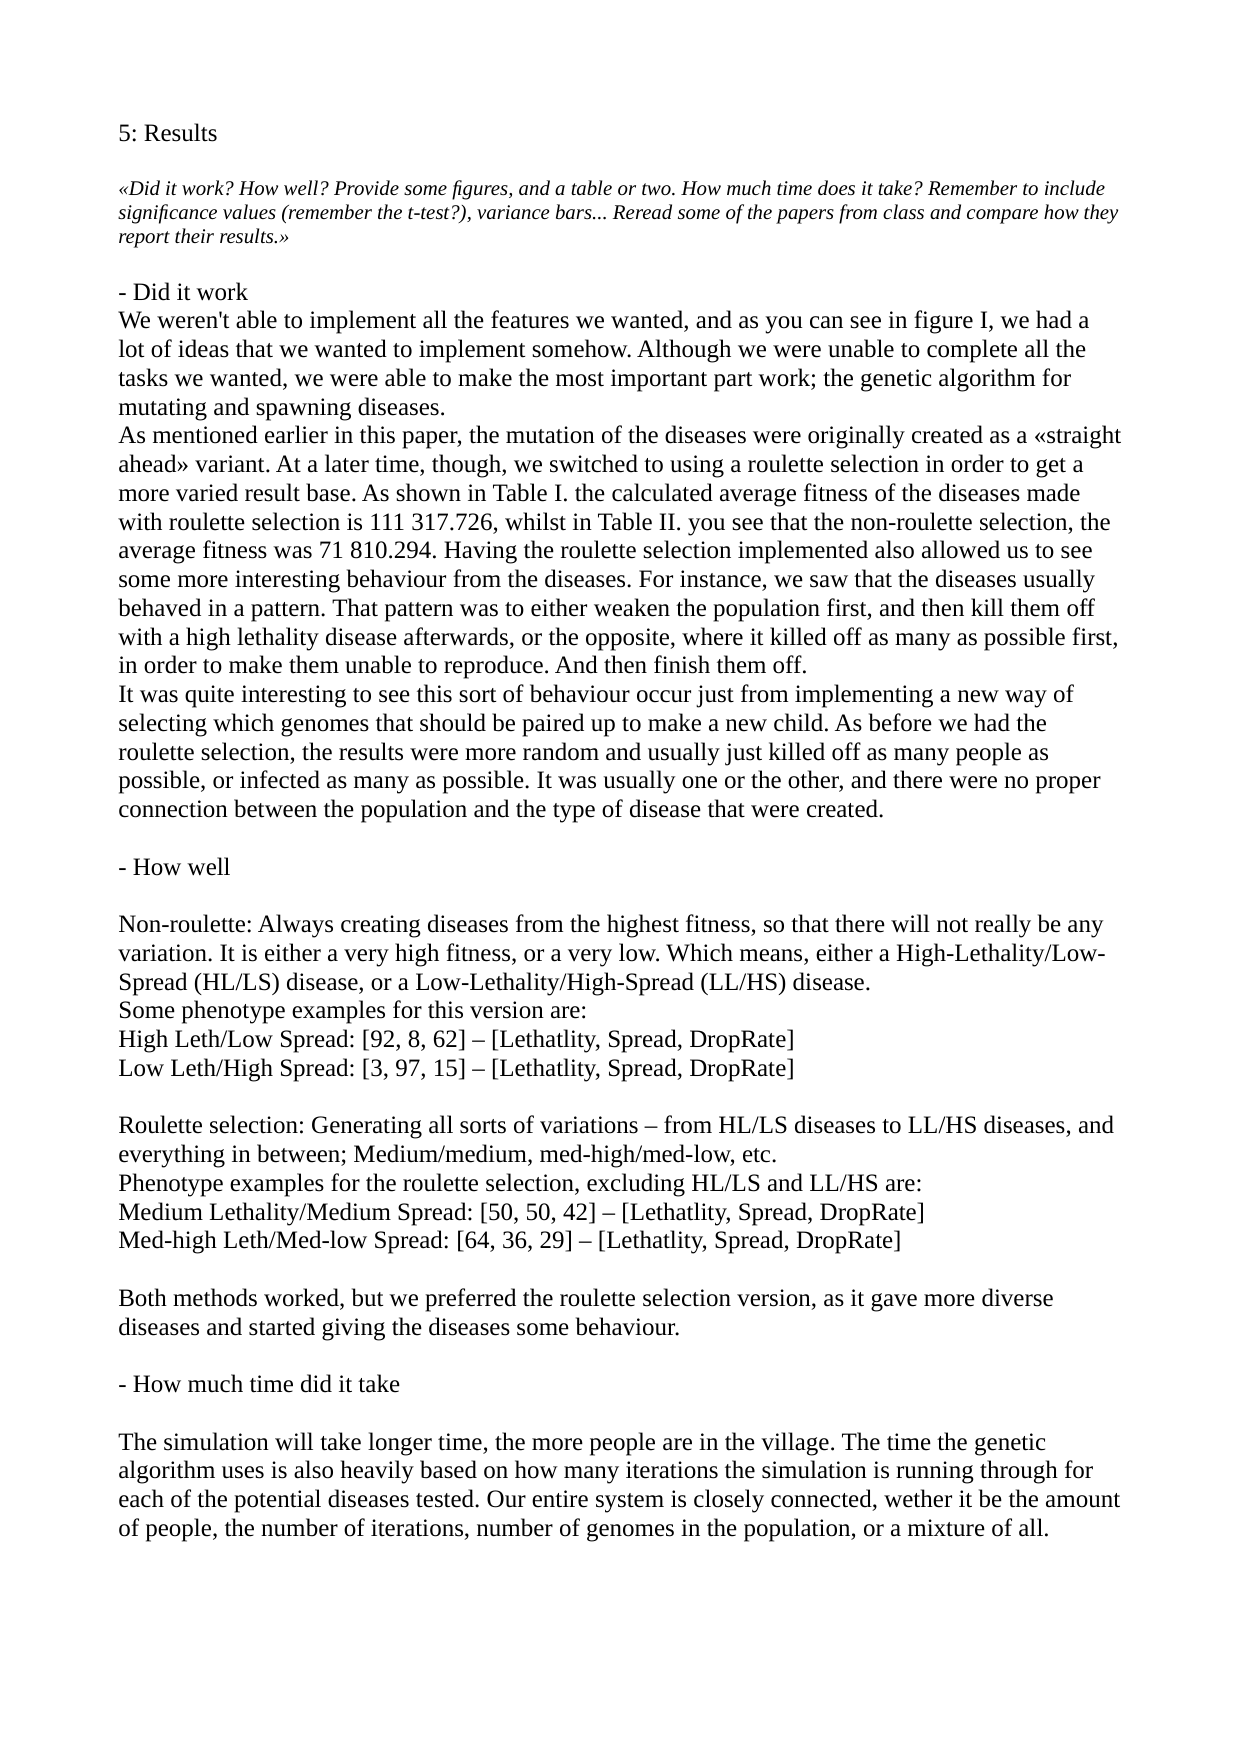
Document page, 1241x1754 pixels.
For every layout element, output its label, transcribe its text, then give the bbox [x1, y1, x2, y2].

text - How well [118, 852, 1122, 880]
text - Did it work [118, 277, 1122, 305]
text We weren't able to implement all the features we wanted, and as you can see in figure I, we had a lot of ideas that we wanted to implement somehow. Although we were unable to complete all the tasks we wanted, we were able to make the most important part work; the genetic algorithm for mutating and spawning diseases. [118, 305, 1122, 420]
text «Did it work? How well? Provide some ﬁgures, and a table or two. How much time does it take? Remember to include signiﬁcance values (remember the t-test?), variance bars... Reread some of the papers from class and compare how they report their results.» [118, 176, 1122, 248]
text As mentioned earlier in this paper, the mutation of the diseases were originally created as a «straight ahead» variant. At a later time, though, we switched to using a roulette selection in order to get a more varied result base. As shown in Table I. the calculated average fitness of the diseases made with roulette selection is 111 317.726, whilst in Table II. you see that the non-roulette selection, the average fitness was 71 810.294. Having the roulette selection implemented also allowed us to see some more interesting behaviour from the diseases. For instance, we saw that the diseases usually behaved in a pattern. That pattern was to either weaken the population first, and then kill them off with a high lethality disease afterwards, or the opposite, where it killed off as many as possible first, in order to make them unable to reproduce. And then finish them off. [118, 420, 1122, 679]
text Phenotype examples for the roulette selection, excluding HL/LS and LL/HS are: [118, 1168, 1122, 1197]
text Non-roulette: Always creating diseases from the highest fitness, so that there will not really be any variation. It is either a very high fitness, or a very low. Which means, either a High-Lethality/Low-Spread (HL/LS) disease, or a Low-Lethality/High-Spread (LL/HS) disease. [118, 909, 1122, 995]
text Roulette selection: Generating all sorts of variations – from HL/LS diseases to LL/HS diseases, and everything in between; Medium/medium, med-high/med-low, etc. [118, 1110, 1122, 1168]
text Med-high Leth/Med-low Spread: [64, 36, 29] – [Lethatlity, Spread, DropRate] [118, 1225, 1122, 1254]
text 5: Results [118, 118, 1122, 147]
text Medium Lethality/Medium Spread: [50, 50, 42] – [Lethatlity, Spread, DropRate] [118, 1197, 1122, 1225]
text - How much time did it take [118, 1369, 1122, 1398]
text It was quite interesting to see this sort of behaviour occur just from implementing a new way of selecting which genomes that should be paired up to make a new child. As before we had the roulette selection, the results were more random and usually just killed off as many people as possible, or infected as many as possible. It was usually one or the other, and there were no proper connection between the population and the type of disease that were created. [118, 679, 1122, 823]
text Low Leth/High Spread: [3, 97, 15] – [Lethatlity, Spread, DropRate] [118, 1053, 1122, 1082]
text Both methods worked, but we preferred the roulette selection version, as it gave more diverse diseases and started giving the diseases some behaviour. [118, 1283, 1122, 1340]
text Some phenotype examples for this version are: [118, 995, 1122, 1024]
text High Leth/Low Spread: [92, 8, 62] – [Lethatlity, Spread, DropRate] [118, 1024, 1122, 1053]
text The simulation will take longer time, the more people are in the village. The time the genetic algorithm uses is also heavily based on how many iterations the simulation is running through for each of the potential diseases tested. Our entire system is closely connected, wether it be the amount of people, the number of iterations, number of genomes in the population, or a mixture of all. [118, 1427, 1122, 1542]
